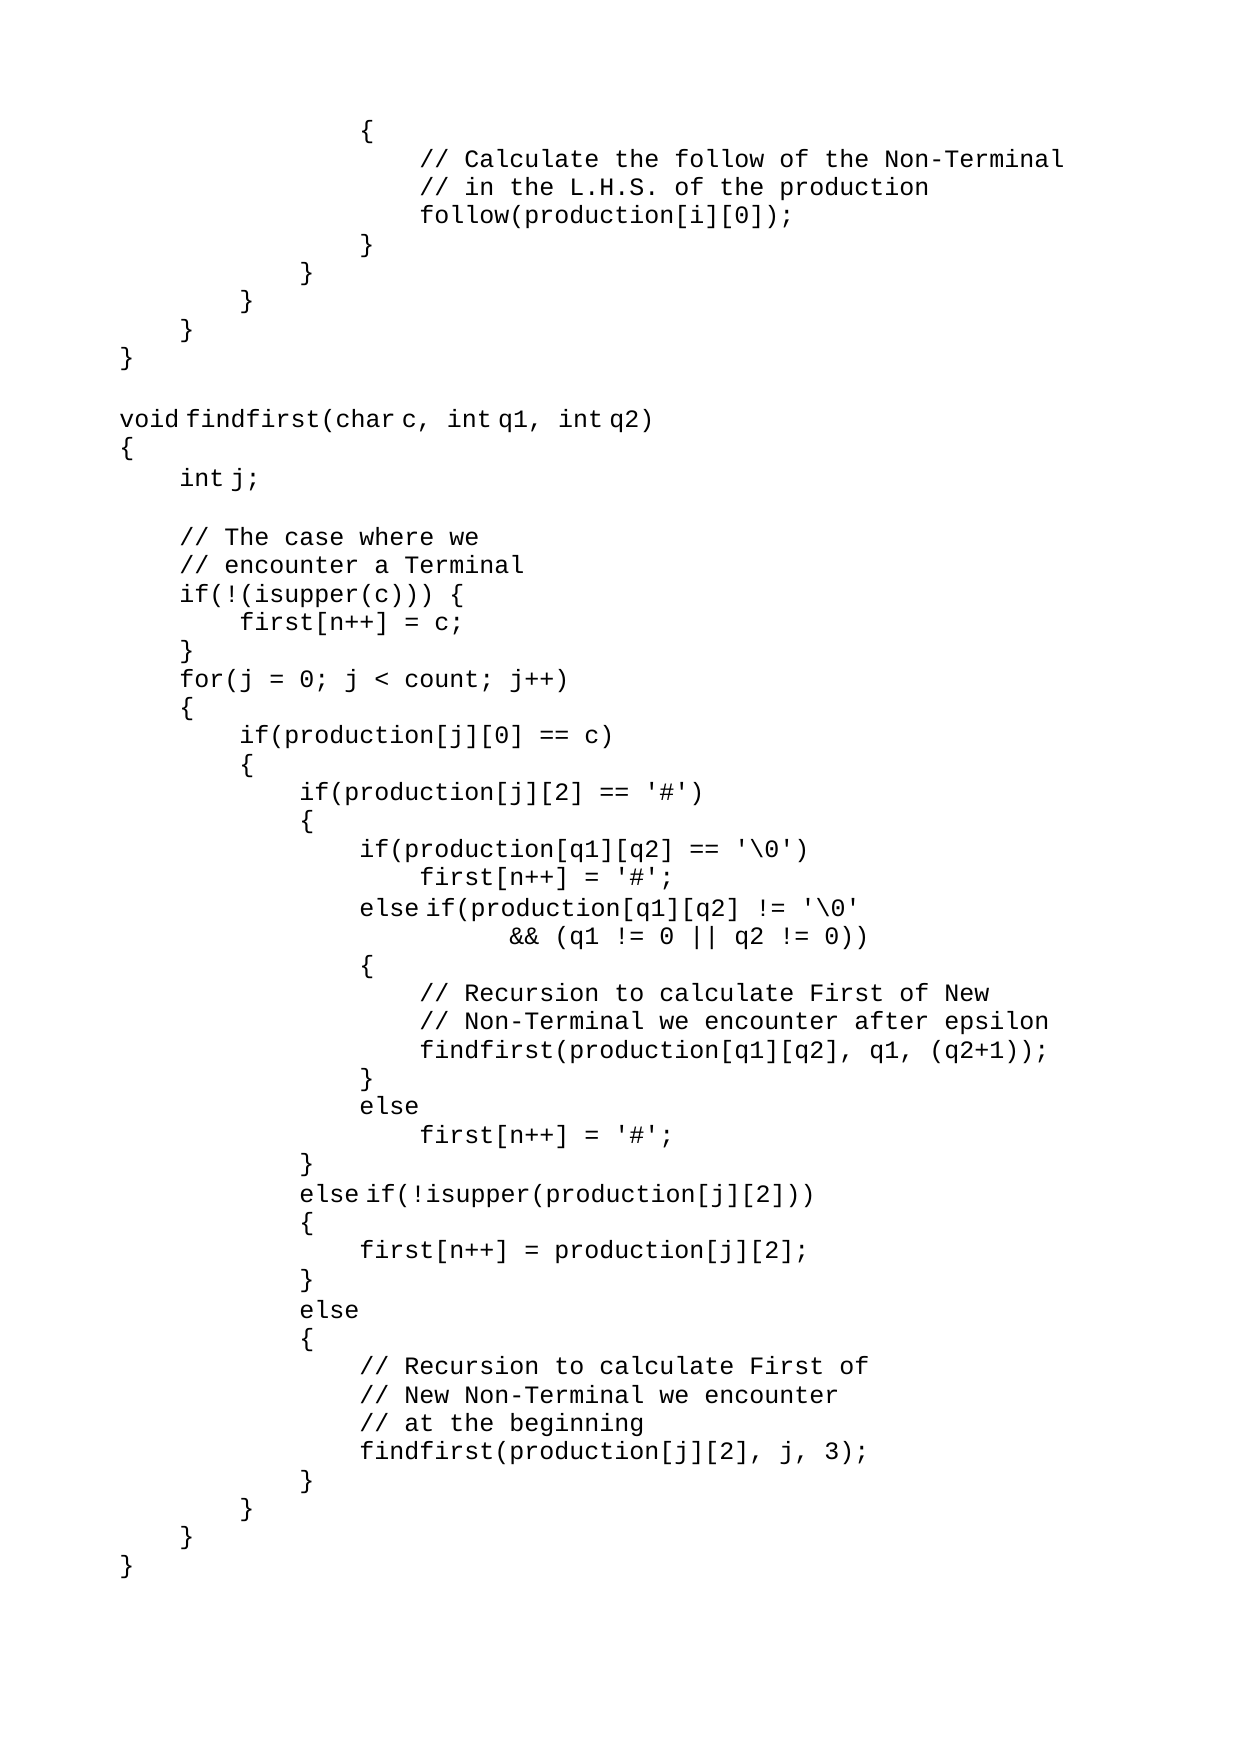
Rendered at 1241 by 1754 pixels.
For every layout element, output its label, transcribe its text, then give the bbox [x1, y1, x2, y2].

table_header { // Calculate the follow of the Non-Terminal // in the L.H.S. of the production follow(production[i][0]); } } } } } void findfirst(char c, int q1, int q2) { int j; // The case where we // encounter a Terminal if(!(isupper(c))) { first[n++] = c; } for(j = 0; j < count; j++) { if(production[j][0] == c) { if(production[j][2] == '#') { if(production[q1][q2] == '\0') first[n++] = '#'; else if(production[q1][q2] != '\0' && (q1 != 0 || q2 != 0)) { // Recursion to calculate First of New // Non-Terminal we encounter after epsilon findfirst(production[q1][q2], q1, (q2+1)); } else first[n++] = '#'; } else if(!isupper(production[j][2])) { first[n++] = production[j][2]; } else { // Recursion to calculate First of // New Non-Terminal we encounter // at the beginning findfirst(production[j][2], j, 3); } } } } [118, 118, 1122, 1611]
